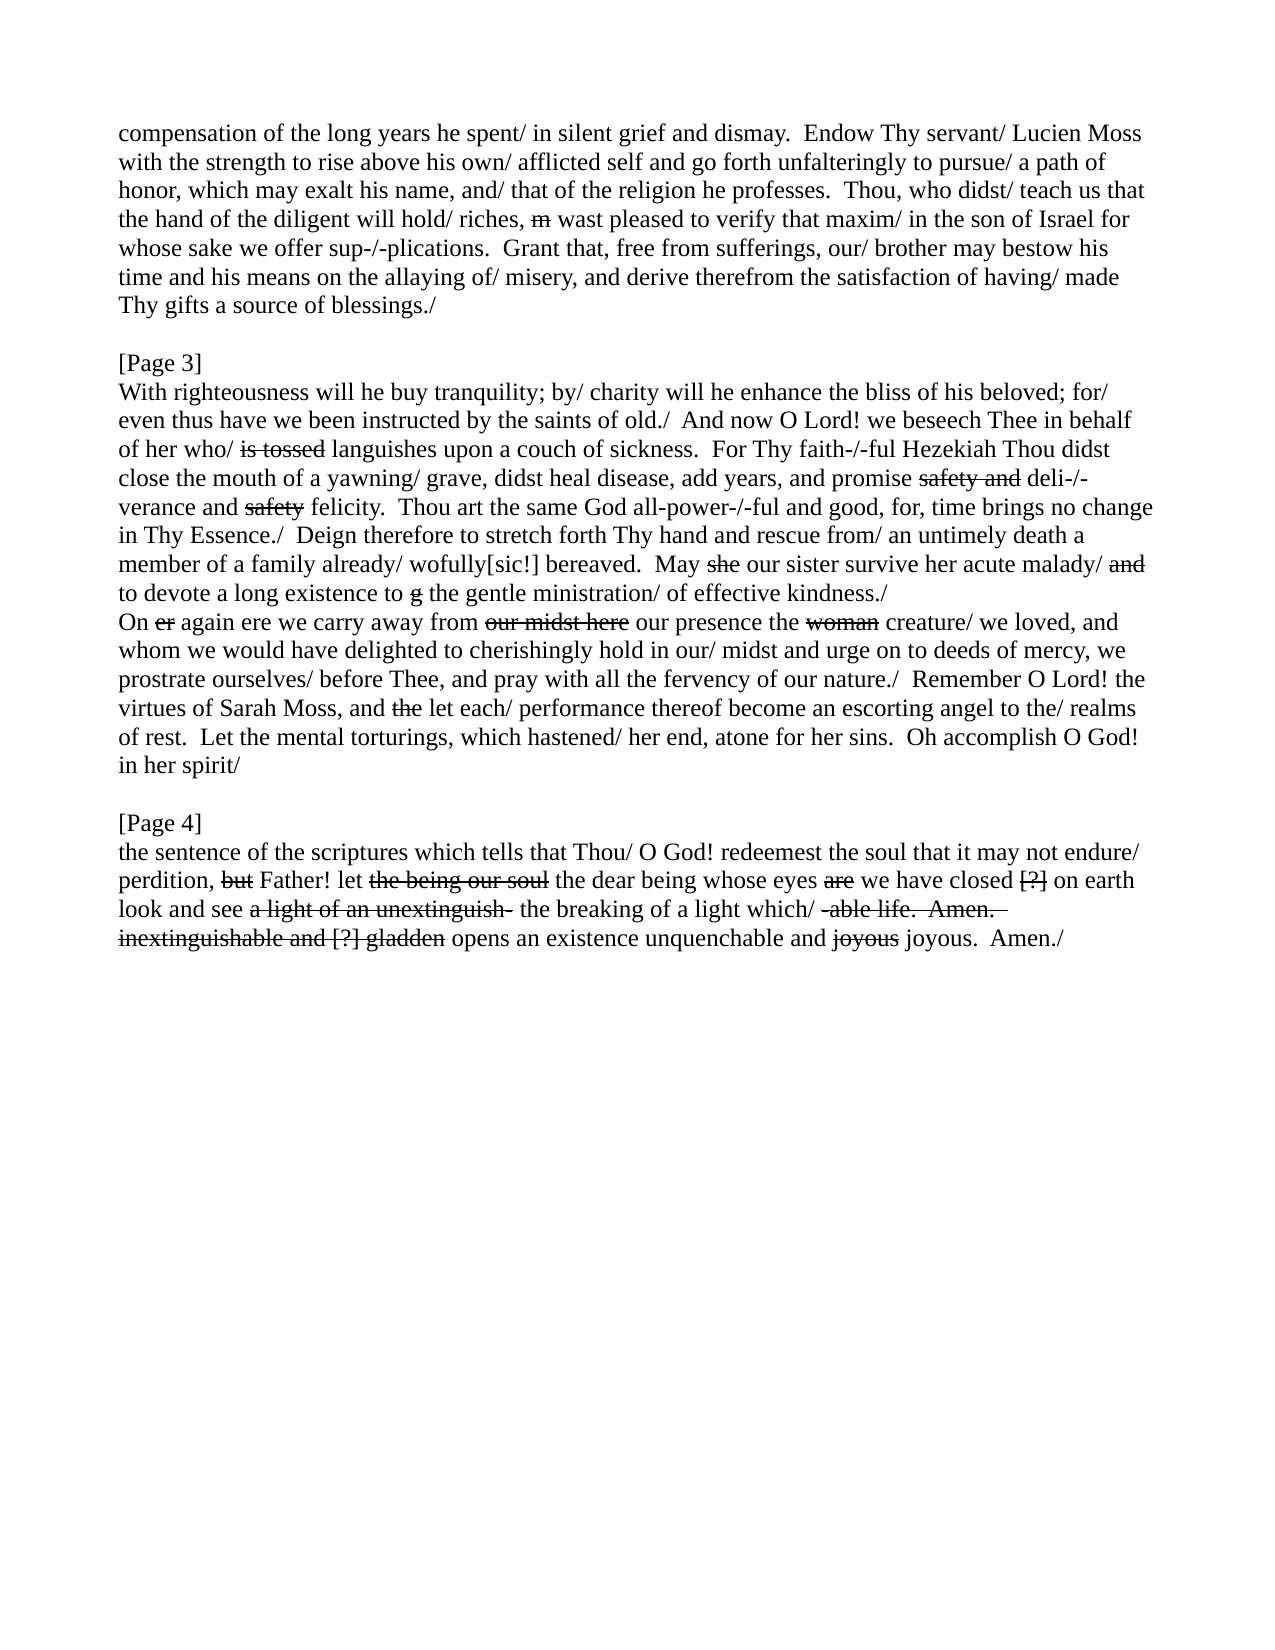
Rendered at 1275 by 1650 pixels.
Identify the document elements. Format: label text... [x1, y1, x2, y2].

text [Page 4] [118, 808, 1157, 837]
text With righteousness will he buy tranquility; by/ charity will he enhance the bliss of his beloved; for/ even thus have we been instructed by the saints of old./ And now O Lord! we beseech Thee in behalf of her who/ is tossed languishes upon a couch of sickness. For Thy faith-/-ful Hezekiah Thou didst close the mouth of a yawning/ grave, didst heal disease, add years, and promise safety and deli-/-verance and safety felicity. Thou art the same God all-power-/-ful and good, for, time brings no change in Thy Essence./ Deign therefore to stretch forth Thy hand and rescue from/ an untimely death a member of a family already/ wofully[sic!] bereaved. May she our sister survive her acute malady/ and to devote a long existence to g the gentle ministration/ of effective kindness./ [118, 377, 1157, 607]
text compensation of the long years he spent/ in silent grief and dismay. Endow Thy servant/ Lucien Moss with the strength to rise above his own/ afflicted self and go forth unfalteringly to pursue/ a path of honor, which may exalt his name, and/ that of the religion he professes. Thou, who didst/ teach us that the hand of the diligent will hold/ riches, m wast pleased to verify that maxim/ in the son of Israel for whose sake we offer sup-/-plications. Grant that, free from sufferings, our/ brother may bestow his time and his means on the allaying of/ misery, and derive therefrom the satisfaction of having/ made Thy gifts a source of blessings./ [118, 118, 1157, 319]
text [Page 3] [118, 348, 1157, 377]
text the sentence of the scriptures which tells that Thou/ O God! redeemest the soul that it may not endure/ perdition, but Father! let the being our soul the dear being whose eyes are we have closed [?] on earth look and see a light of an unextinguish- the breaking of a light which/ -able life. Amen. inextinguishable and [?] gladden opens an existence unquenchable and joyous joyous. Amen./ [118, 837, 1157, 952]
text On er again ere we carry away from our midst here our presence the woman creature/ we loved, and whom we would have delighted to cherishingly hold in our/ midst and urge on to deeds of mercy, we prostrate ourselves/ before Thee, and pray with all the fervency of our nature./ Remember O Lord! the virtues of Sarah Moss, and the let each/ performance thereof become an escorting angel to the/ realms of rest. Let the mental torturings, which hastened/ her end, atone for her sins. Oh accomplish O God! in her spirit/ [118, 607, 1157, 779]
